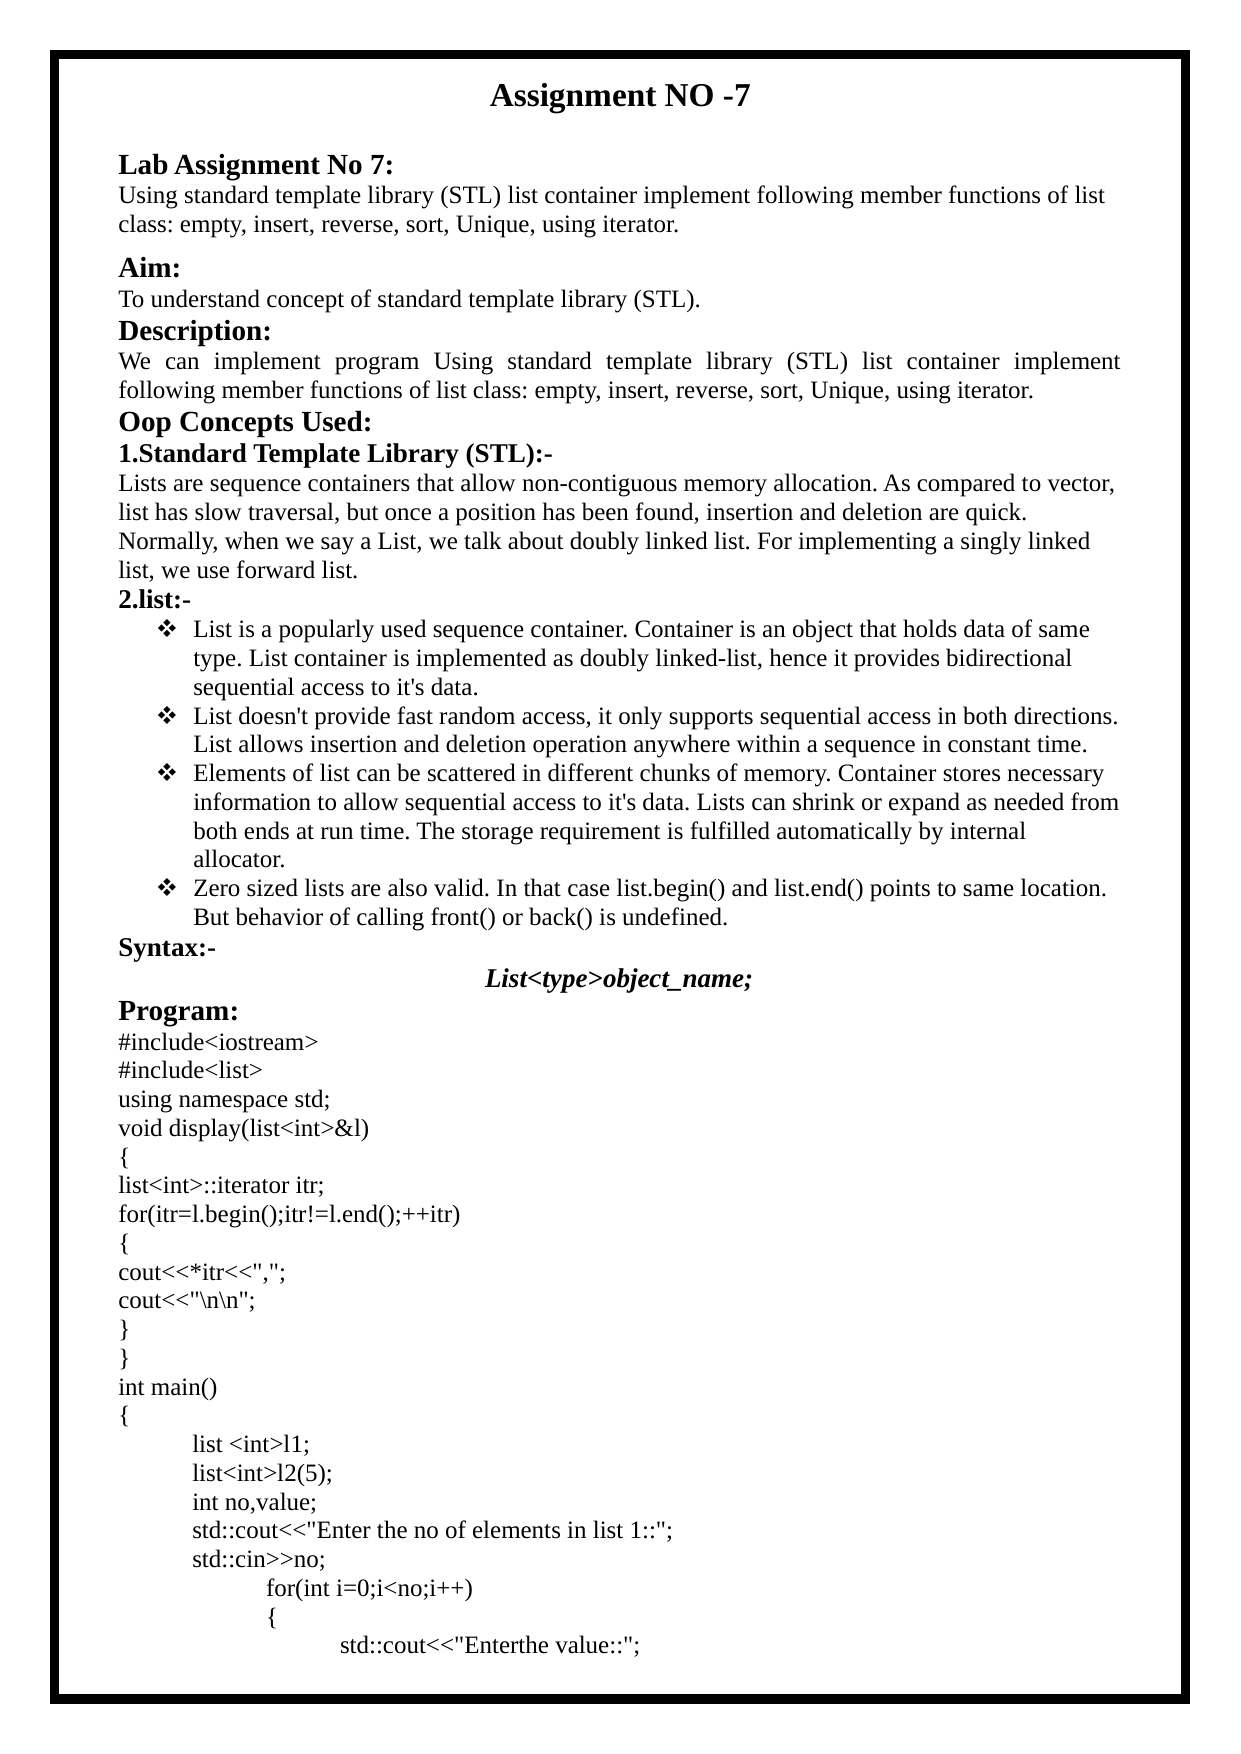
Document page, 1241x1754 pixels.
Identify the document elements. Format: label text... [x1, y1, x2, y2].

subtitle Lab Assignment No 7: [118, 147, 1122, 180]
text for(itr=l.begin();itr!=l.end();++itr) [118, 1199, 1122, 1228]
text #include<list> [118, 1055, 1122, 1084]
text Lists are sequence containers that allow non-contiguous memory allocation. As compared to vector, list has slow traversal, but once a position has been found, insertion and deletion are quick. Normally, when we say a List, we talk about doubly linked list. For implementing a singly linked list, we use forward list. [118, 468, 1122, 583]
text std::cout<<"Enter the no of elements in list 1::"; [118, 1515, 1122, 1544]
text list<int>l2(5); [118, 1458, 1122, 1487]
text cout<<"\n\n"; [118, 1285, 1122, 1314]
list Zero sized lists are also valid. In that case list.begin() and list.end() points to same location. But behavior of calling front() or back() is undefined. [156, 873, 1122, 931]
text } [118, 1343, 1122, 1372]
list List is a popularly used sequence container. Container is an object that holds data of same type. List container is implemented as doubly linked-list, hence it provides bidirectional sequential access to it's data. [156, 614, 1122, 701]
text using namespace std; [118, 1084, 1122, 1113]
text { [118, 1602, 1122, 1630]
text { [118, 1142, 1122, 1170]
text int no,value; [118, 1487, 1122, 1515]
text Description: [118, 313, 1122, 346]
text } [118, 1314, 1122, 1343]
text 2.list:- [118, 583, 1122, 614]
text std::cout<<"Enterthe value::"; [118, 1630, 1122, 1659]
text int main() [118, 1372, 1122, 1400]
list Elements of list can be scattered in different chunks of memory. Container stores necessary information to allow sequential access to it's data. Lists can shrink or expand as needed from both ends at run time. The storage requirement is fulfilled automatically by internal allocator. [156, 758, 1122, 873]
text Using standard template library (STL) list container implement following member functions of list class: empty, insert, reverse, sort, Unique, using iterator. [118, 180, 1122, 238]
text { [118, 1228, 1122, 1257]
text Aim: [118, 250, 1122, 284]
text { [118, 1400, 1122, 1429]
text Oop Concepts Used: [118, 404, 1122, 437]
text cout<<*itr<<","; [118, 1257, 1122, 1285]
text Syntax:- [118, 931, 1122, 962]
text 1.Standard Template Library (STL):- [118, 437, 1122, 468]
text Program: [118, 993, 1122, 1027]
text #include<iostream> [118, 1027, 1122, 1055]
text void display(list<int>&l) [118, 1113, 1122, 1142]
text list<int>::iterator itr; [118, 1170, 1122, 1199]
text std::cin>>no; [118, 1544, 1122, 1573]
text We can implement program Using standard template library (STL) list container implement following member functions of list class: empty, insert, reverse, sort, Unique, using iterator. [118, 346, 1122, 404]
text list <int>l1; [118, 1429, 1122, 1458]
text List<type>object_name; [118, 962, 1122, 993]
text for(int i=0;i<no;i++) [118, 1573, 1122, 1602]
text To understand concept of standard template library (STL). [118, 284, 1122, 313]
list List doesn't provide fast random access, it only supports sequential access in both directions. List allows insertion and deletion operation anywhere within a sequence in constant time. [156, 701, 1122, 758]
